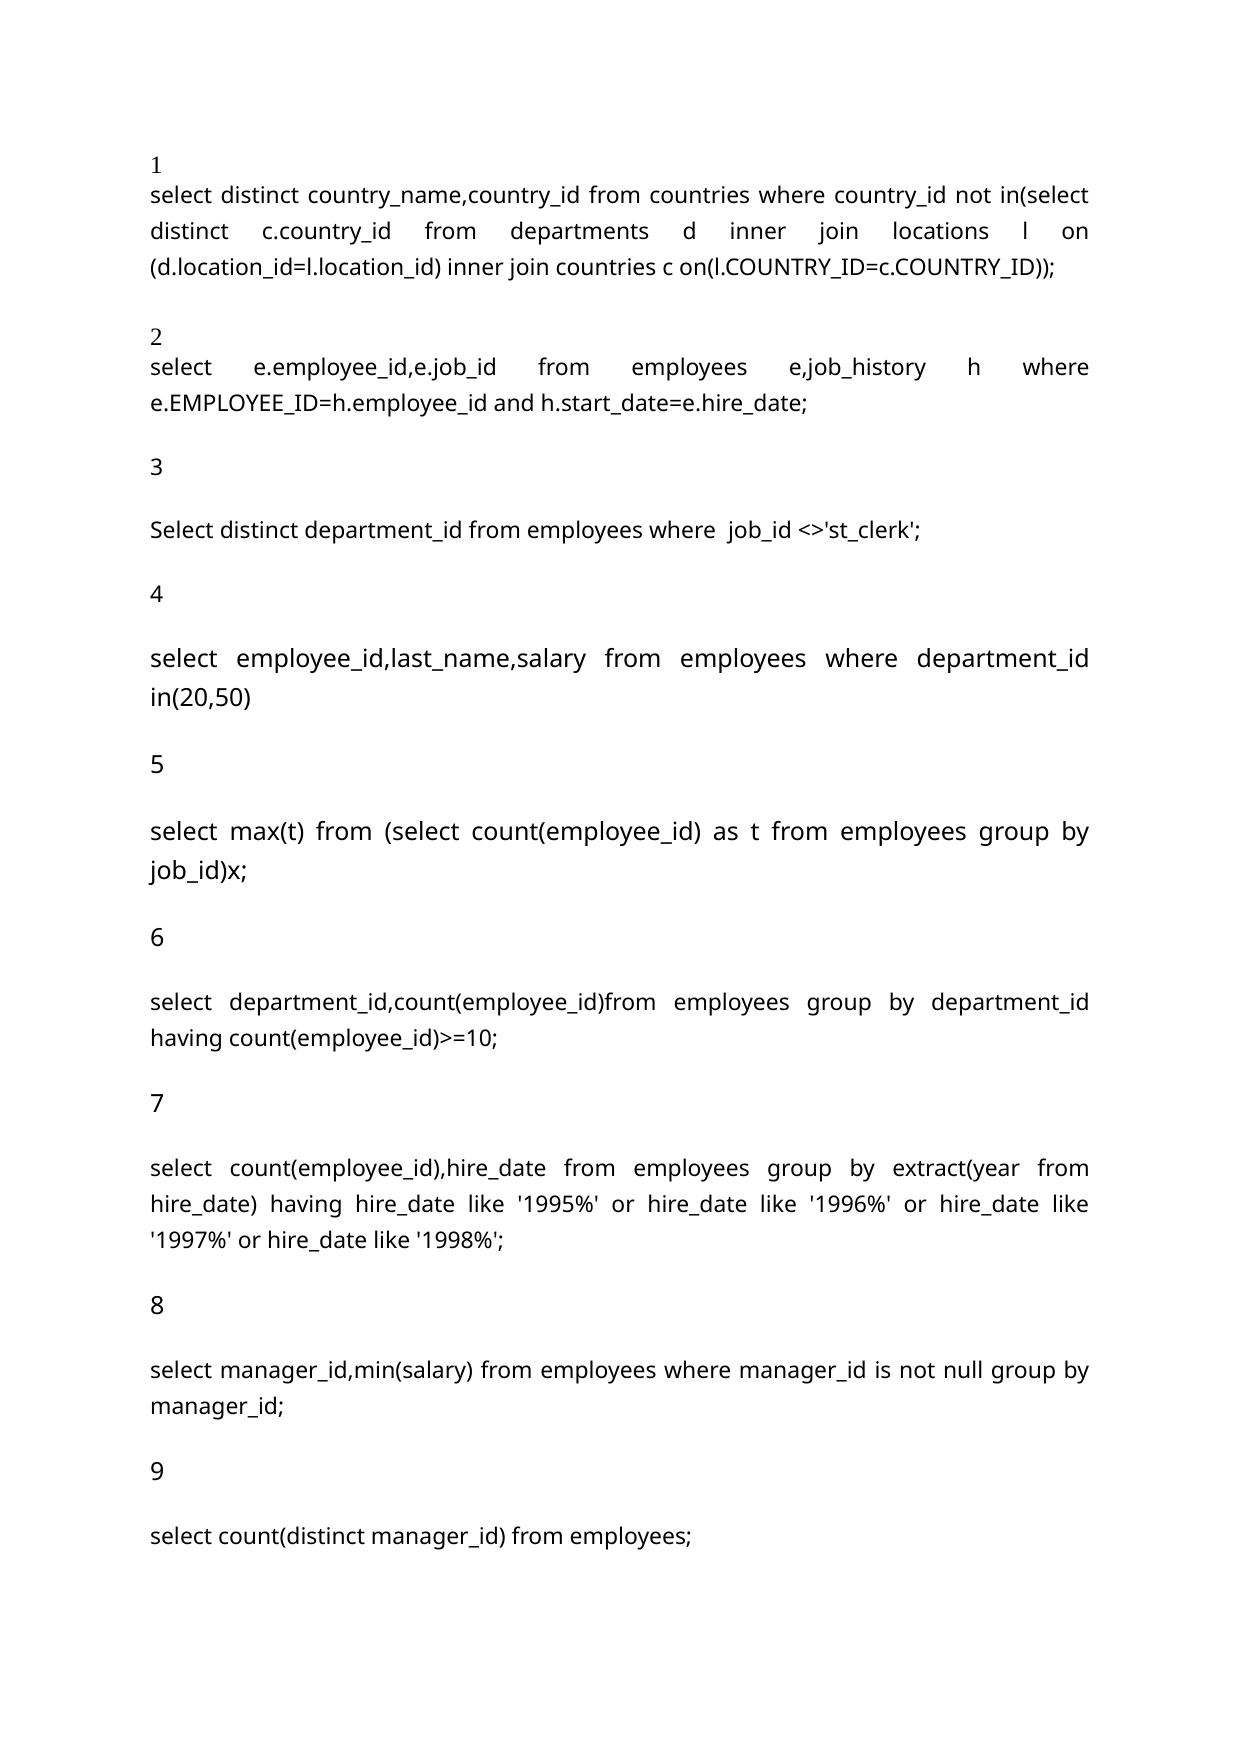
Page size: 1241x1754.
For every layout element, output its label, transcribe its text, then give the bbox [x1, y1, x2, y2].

text select e.employee_id,e.job_id from employees e,job_history h where e.EMPLOYEE_ID=h.employee_id and h.start_date=e.hire_date; [150, 351, 1090, 418]
text select department_id,count(employee_id)from employees group by department_id having count(employee_id)>=10; [150, 986, 1090, 1053]
text 6 [150, 919, 1090, 953]
text Select distinct department_id from employees where job_id <>'st_clerk'; [150, 514, 1090, 545]
text select manager_id,min(salary) from employees where manager_id is not null group by manager_id; [150, 1354, 1090, 1421]
text select count(employee_id),hire_date from employees group by extract(year from hire_date) having hire_date like '1995%' or hire_date like '1996%' or hire_date like '1997%' or hire_date like '1998%'; [150, 1152, 1090, 1255]
text select max(t) from (select count(employee_id) as t from employees group by job_id)x; [150, 813, 1090, 887]
text 8 [150, 1287, 1090, 1321]
text 7 [150, 1085, 1090, 1119]
text 3 [150, 451, 1090, 482]
text select distinct country_name,country_id from countries where country_id not in(select distinct c.country_id from departments d inner join locations l on (d.location_id=l.location_id) inner join countries c on(l.COUNTRY_ID=c.COUNTRY_ID)); [150, 179, 1090, 282]
text 4 [150, 577, 1090, 609]
text select count(distinct manager_id) from employees; [150, 1520, 1090, 1551]
text 5 [150, 747, 1090, 781]
text 2 [150, 322, 1090, 351]
text 1 [150, 150, 1090, 179]
text 9 [150, 1453, 1090, 1487]
text select employee_id,last_name,salary from employees where department_id in(20,50) [150, 641, 1090, 714]
